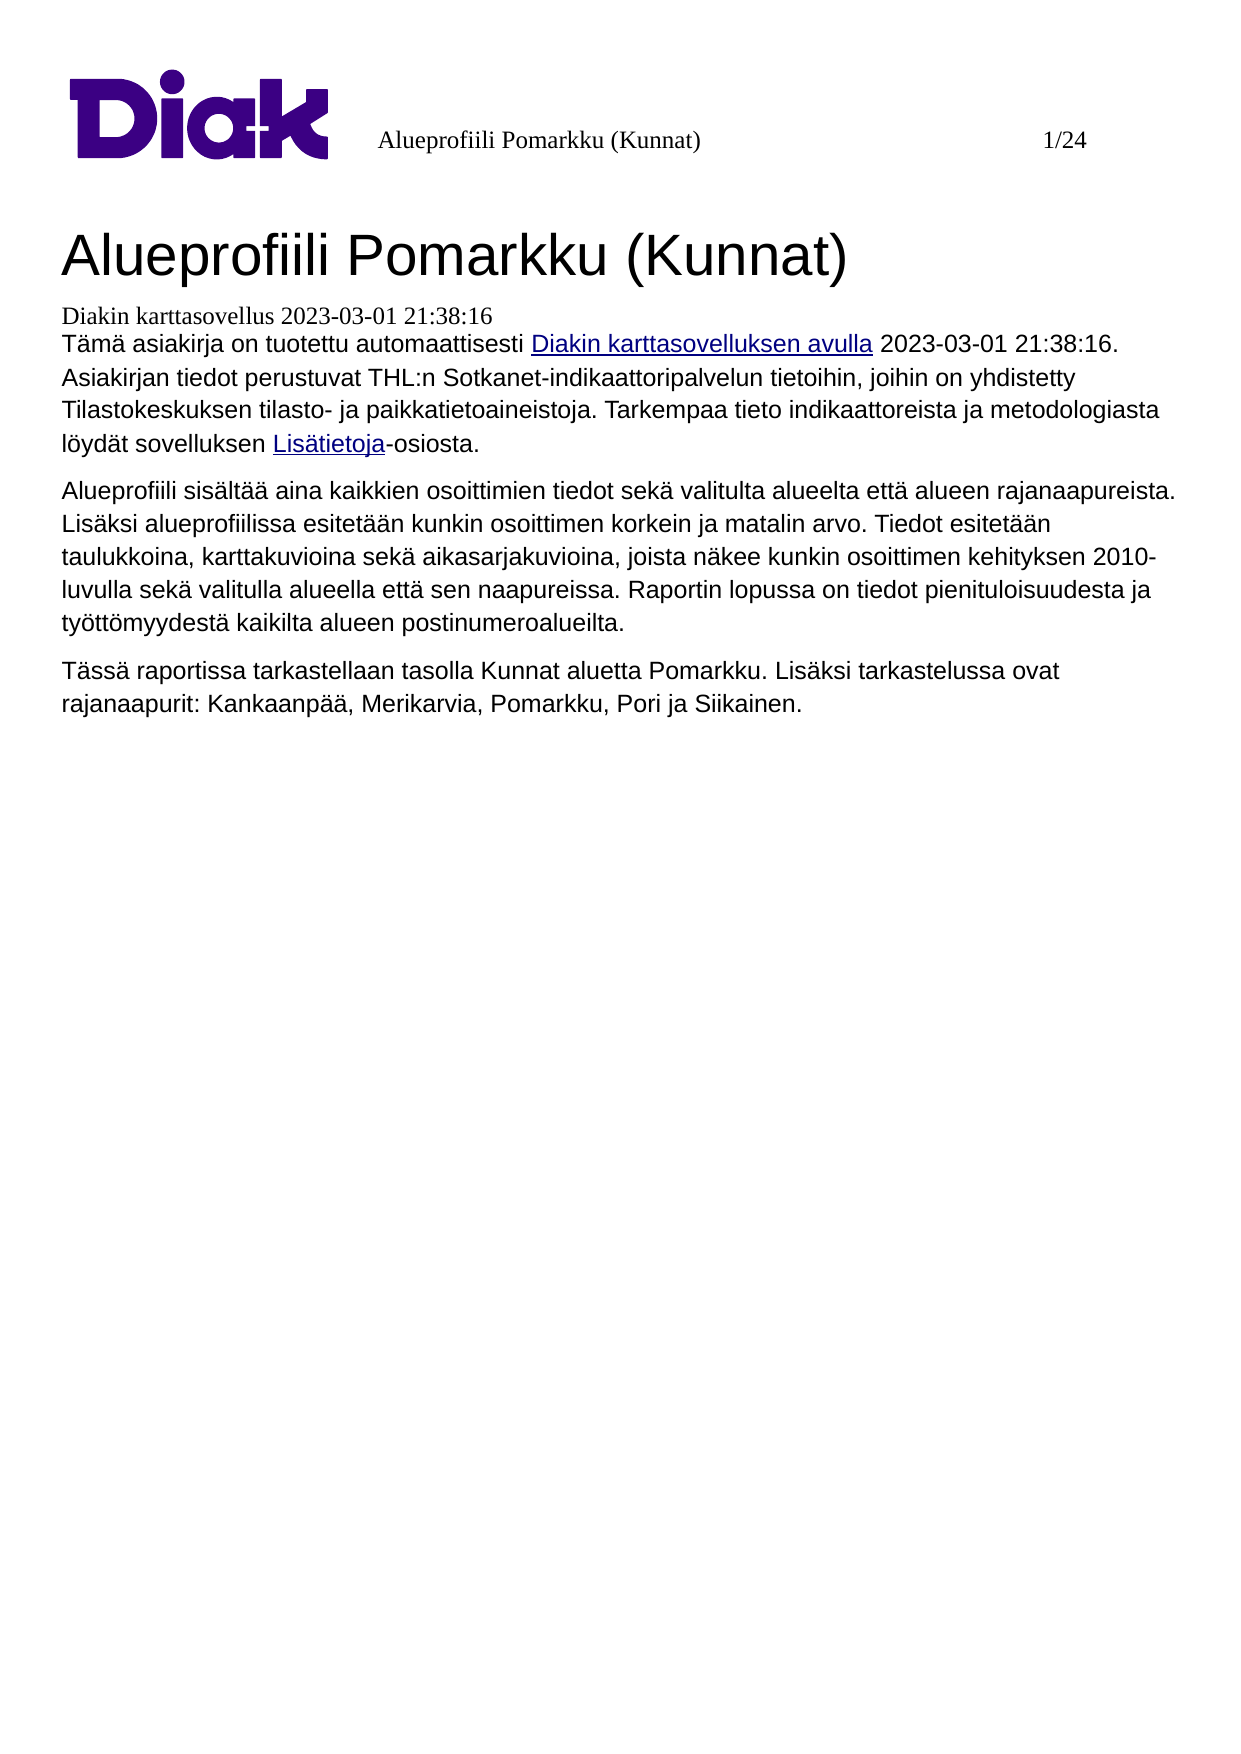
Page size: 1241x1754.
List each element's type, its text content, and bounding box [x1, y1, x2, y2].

text Tämä asiakirja on tuotettu automaattisesti Diakin karttasovelluksen avulla 2023-03-01 21:38:16. Asiakirjan tiedot perustuvat THL:n Sotkanet-indikaattoripalvelun tietoihin, joihin on yhdistetty Tilastokeskuksen tilasto- ja paikkatietoaineistoja. Tarkempaa tieto indikaattoreista ja metodologiasta löydät sovelluksen Lisätietoja-osiosta. [61, 329, 1179, 457]
title Alueprofiili Pomarkku (Kunnat) [61, 221, 1179, 288]
text Diakin karttasovellus 2023-03-01 21:38:16 [61, 301, 1179, 329]
text Alueprofiili sisältää aina kaikkien osoittimien tiedot sekä valitulta alueelta että alueen rajanaapureista. Lisäksi alueprofiilissa esitetään kunkin osoittimen korkein ja matalin arvo. Tiedot esitetään taulukkoina, karttakuvioina sekä aikasarjakuvioina, joista näkee kunkin osoittimen kehityksen 2010-luvulla sekä valitulla alueella että sen naapureissa. Raportin lopussa on tiedot pienituloisuudesta ja työttömyydestä kaikilta alueen postinumeroalueilta. [61, 476, 1179, 637]
text Tässä raportissa tarkastellaan tasolla Kunnat aluetta Pomarkku. Lisäksi tarkastelussa ovat rajanaapurit: Kankaanpää, Merikarvia, Pomarkku, Pori ja Siikainen. [61, 656, 1179, 718]
